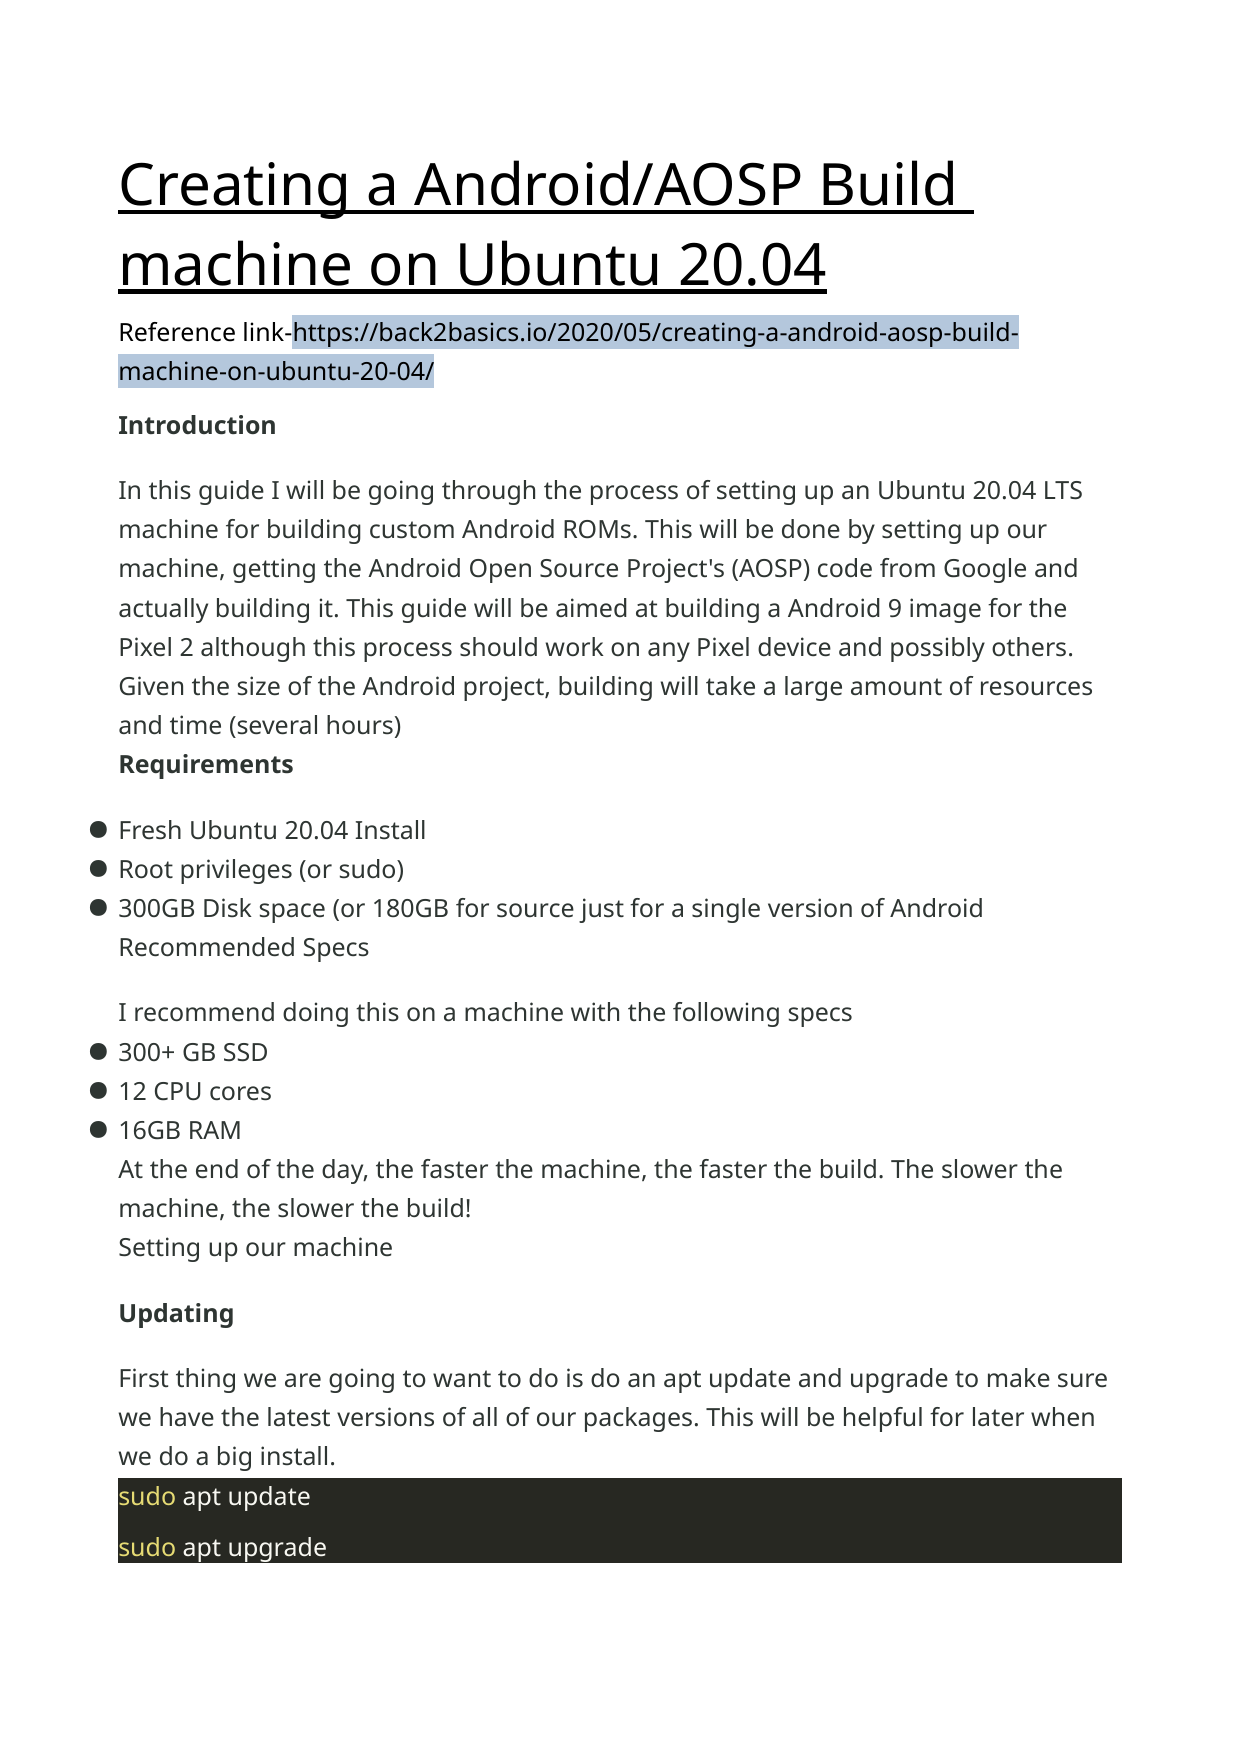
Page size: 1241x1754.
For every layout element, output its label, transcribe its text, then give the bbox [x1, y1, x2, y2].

text Reference link-https://back2basics.io/2020/05/creating-a-android-aosp-build-machine-on-ubuntu-20-04/ [118, 314, 1122, 388]
subtitle Updating [118, 1295, 1122, 1329]
text sudo apt upgrade [118, 1529, 1122, 1563]
subtitle Setting up our machine [118, 1230, 1122, 1264]
text sudo apt update [118, 1478, 1122, 1512]
text At the end of the day, the faster the machine, the faster the build. The slower the machine, the slower the build! [118, 1152, 1122, 1225]
list 300GB Disk space (or 180GB for source just for a single version of Android [118, 891, 1122, 925]
text In this guide I will be going through the process of setting up an Ubuntu 20.04 LTS machine for building custom Android ROMs. This will be done by setting up our machine, getting the Android Open Source Project's (AOSP) code from Google and actually building it. This guide will be aimed at building a Android 9 image for the Pixel 2 although this process should work on any Pixel device and possibly others. Given the size of the Android project, building will take a large amount of resources and time (several hours) [118, 473, 1122, 742]
subtitle Requirements [118, 747, 1122, 781]
list 16GB RAM [118, 1113, 1122, 1147]
subtitle Introduction [118, 407, 1122, 442]
text First thing we are going to want to do is do an apt update and upgrade to make sure we have the latest versions of all of our packages. This will be helpful for later when we do a big install. [118, 1361, 1122, 1473]
list 300+ GB SSD [118, 1034, 1122, 1068]
list Fresh Ubuntu 20.04 Install [118, 812, 1122, 846]
subtitle Recommended Specs [118, 930, 1122, 964]
text I recommend doing this on a machine with the following specs [118, 995, 1122, 1029]
subtitle Creating a Android/AOSP Build machine on Ubuntu 20.04 [118, 143, 1122, 302]
list Root privileges (or sudo) [118, 851, 1122, 886]
list 12 CPU cores [118, 1073, 1122, 1107]
